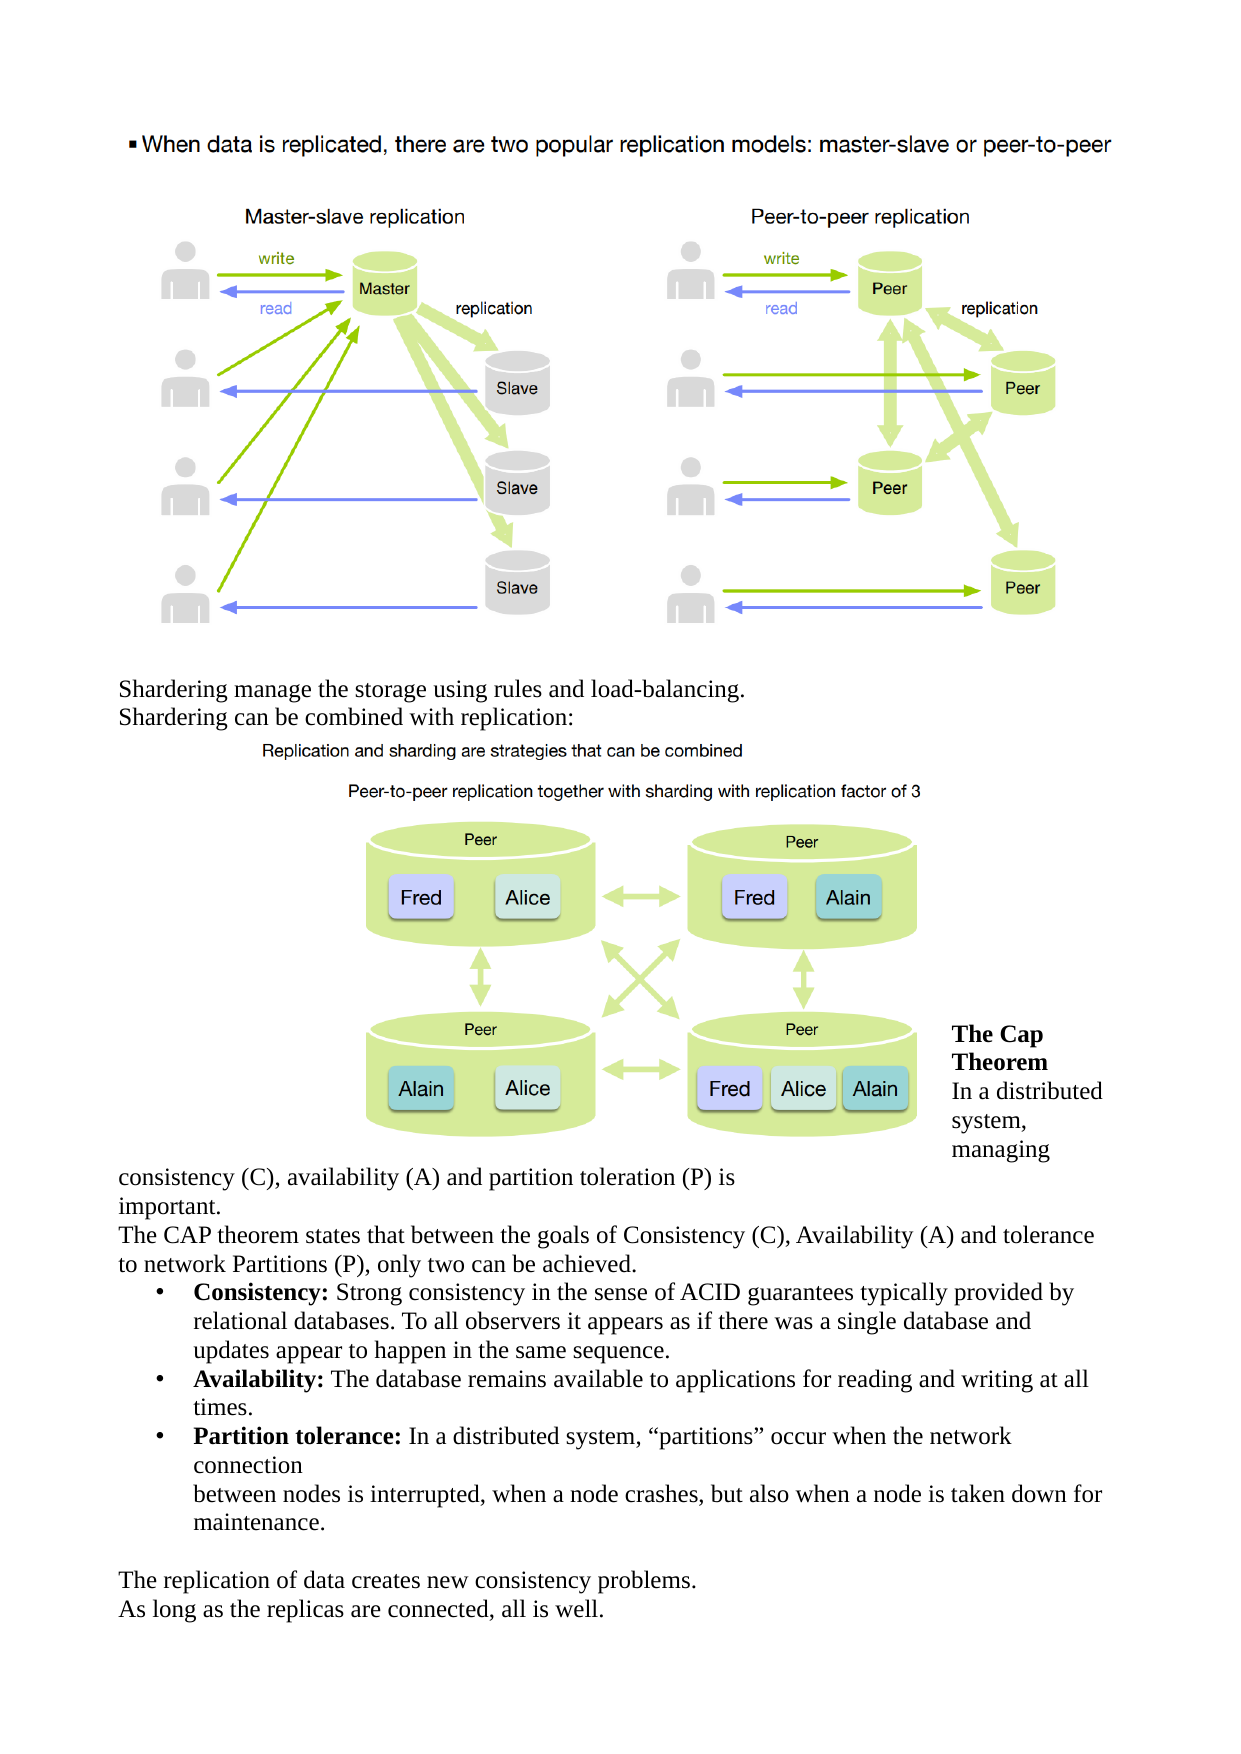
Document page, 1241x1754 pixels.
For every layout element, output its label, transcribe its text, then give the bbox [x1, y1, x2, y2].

text The CAP theorem states that between the goals of Consistency (C), Availability (A) and tolerance [118, 1220, 1122, 1249]
list between nodes is interrupted, when a node crashes, but also when a node is taken down for [156, 1479, 1122, 1507]
list Partition tolerance: In a distributed system, “partitions” occur when the network connection [156, 1421, 1122, 1479]
text As long as the replicas are connected, all is well. [118, 1594, 1122, 1622]
list Consistency: Strong consistency in the sense of ACID guarantees typically provided by [156, 1277, 1122, 1306]
text The replication of data creates new consistency problems. [118, 1565, 1122, 1594]
list Availability: The database remains available to applications for reading and writing at all [156, 1364, 1122, 1392]
picture [261, 733, 952, 1151]
list updates appear to happen in the same sequence. [156, 1335, 1122, 1364]
list maintenance. [156, 1507, 1122, 1536]
list relational databases. To all observers it appears as if there was a single database and [156, 1306, 1122, 1335]
text [118, 1019, 261, 1076]
text to network Partitions (P), only two can be achieved. [118, 1249, 1122, 1277]
text In a distributed system, managing consistency (C), availability (A) and partition toleration (P) is [118, 1076, 1122, 1191]
text important. [118, 1191, 1122, 1220]
text Shardering manage the storage using rules and load-balancing. [118, 674, 1122, 702]
list times. [156, 1392, 1122, 1421]
text The Cap Theorem [952, 1019, 1122, 1076]
text Shardering can be combined with replication: [118, 702, 1122, 731]
picture [118, 118, 1123, 674]
